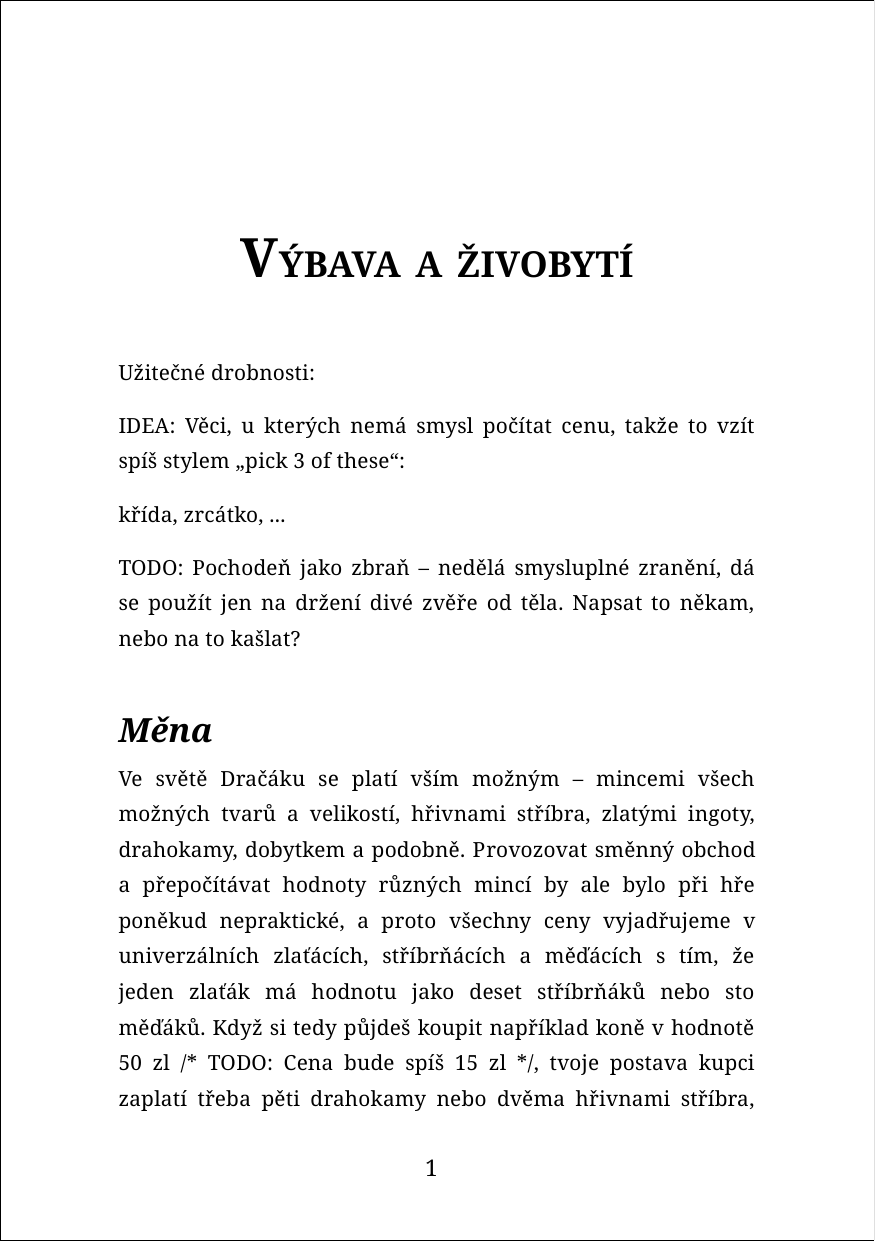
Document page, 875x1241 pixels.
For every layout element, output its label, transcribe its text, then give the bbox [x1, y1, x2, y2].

text Ve světě Dračáku se platí vším možným – mincemi všech možných tvarů a velikostí, hřivnami stříbra, zlatými ingoty, drahokamy, dobytkem a podobně. Provozovat směnný obchod a přepočítávat hodnoty různých mincí by ale bylo při hře poněkud nepraktické, a proto všechny ceny vyjadřujeme v univerzálních zlaťácích, stříbrňácích a měďácích s tím, že jeden zlaťák má hodnotu jako deset stříbrňáků nebo sto měďáků. Když si tedy půjdeš koupit například koně v hodnotě 50 zl /* TODO: Cena bude spíš 15 zl */, tvoje postava kupci zaplatí třeba pěti drahokamy nebo dvěma hřivnami stříbra, [118, 764, 756, 1112]
subtitle Měna [118, 707, 756, 752]
text TODO: Pochodeň jako zbraň – nedělá smysluplné zranění, dá se použít jen na držení divé zvěře od těla. Napsat to někam, nebo na to kašlat? [118, 553, 756, 652]
text křída, zrcátko, ... [118, 500, 756, 528]
subtitle Výbava a živobytí [118, 219, 756, 293]
text IDEA: Věci, u kterých nemá smysl počítat cenu, takže to vzít spíš stylem „pick 3 of these“: [118, 411, 756, 475]
text Užitečné drobnosti: [118, 358, 756, 386]
